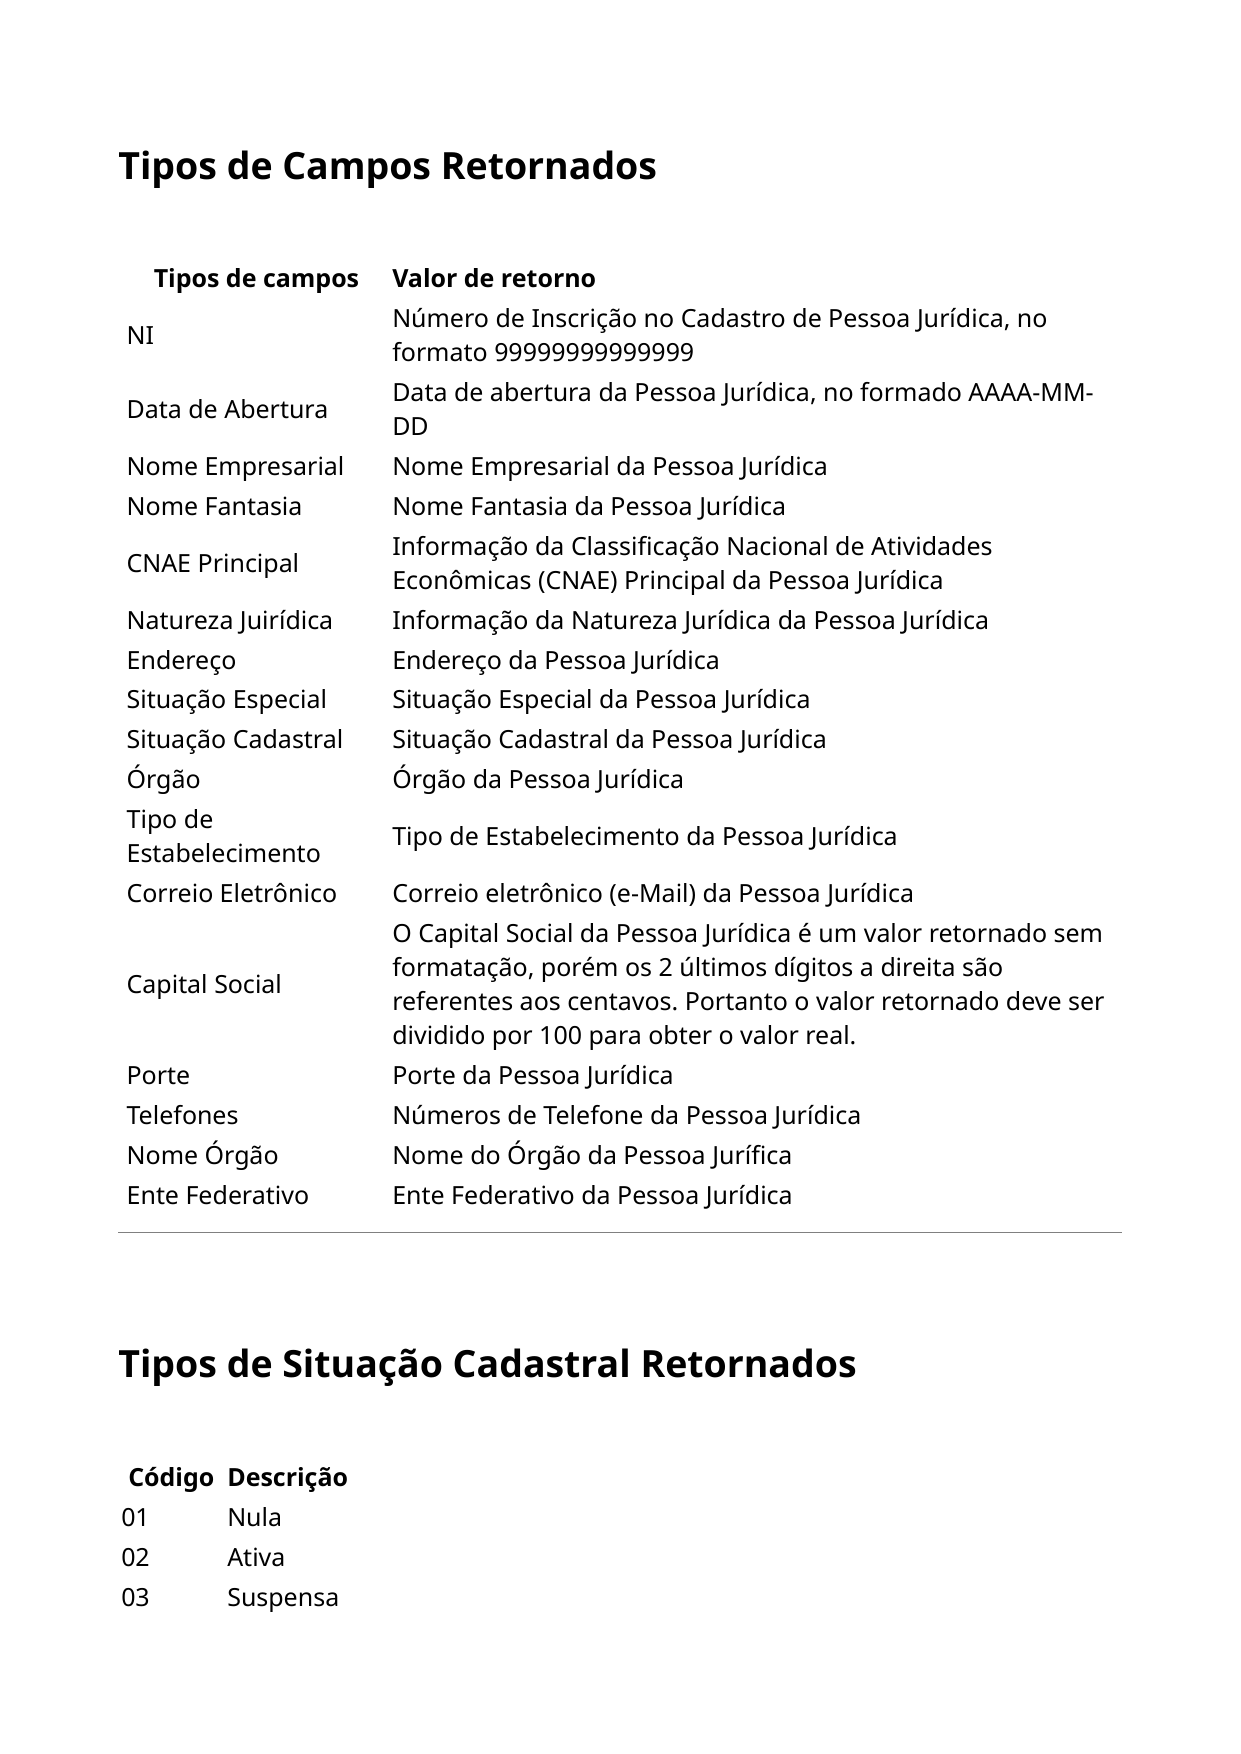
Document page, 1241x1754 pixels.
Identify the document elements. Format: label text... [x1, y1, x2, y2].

table_cell Capital Social [124, 913, 389, 1055]
table_cell Data de abertura da Pessoa Jurídica, no formado AAAA-MM-DD [389, 372, 1123, 446]
table_cell Informação da Classificação Nacional de Atividades Econômicas (CNAE) Principal da Pessoa Jurídica [389, 526, 1123, 599]
table_cell Nome Fantasia da Pessoa Jurídica [389, 486, 1123, 526]
table_cell Órgão da Pessoa Jurídica [389, 759, 1123, 799]
table_cell Ativa [224, 1536, 466, 1576]
table_cell NI [124, 298, 389, 372]
subtitle Tipos de Situação Cadastral Retornados [118, 1338, 1122, 1389]
table_cell Nula [224, 1496, 466, 1536]
table_cell Correio eletrônico (e-Mail) da Pessoa Jurídica [389, 873, 1123, 913]
table_cell Data de Abertura [124, 372, 389, 446]
table_header Código [118, 1457, 224, 1496]
table_cell Endereço [124, 639, 389, 679]
table_cell Suspensa [224, 1576, 466, 1616]
table_cell Nome Fantasia [124, 486, 389, 526]
table_cell Situação Especial da Pessoa Jurídica [389, 679, 1123, 719]
table_cell Telefones [124, 1095, 389, 1135]
table_cell Ente Federativo da Pessoa Jurídica [389, 1175, 1123, 1214]
table_cell Nome Órgão [124, 1135, 389, 1174]
table_cell Porte [124, 1055, 389, 1095]
table_cell Órgão [124, 759, 389, 799]
table_cell Nome do Órgão da Pessoa Jurífica [389, 1135, 1123, 1174]
table_header Valor de retorno [389, 258, 1123, 298]
table_cell Porte da Pessoa Jurídica [389, 1055, 1123, 1095]
table_cell Natureza Juirídica [124, 600, 389, 639]
table_cell Correio Eletrônico [124, 873, 389, 913]
table_cell Ente Federativo [124, 1175, 389, 1214]
table_cell Situação Cadastral [124, 719, 389, 759]
table_cell Número de Inscrição no Cadastro de Pessoa Jurídica, no formato 99999999999999 [389, 298, 1123, 372]
table_cell Endereço da Pessoa Jurídica [389, 639, 1123, 679]
table_cell 01 [118, 1496, 224, 1536]
table_cell Números de Telefone da Pessoa Jurídica [389, 1095, 1123, 1135]
table_cell Situação Cadastral da Pessoa Jurídica [389, 719, 1123, 759]
table_cell Informação da Natureza Jurídica da Pessoa Jurídica [389, 600, 1123, 639]
table_cell 02 [118, 1536, 224, 1576]
table_cell Tipo de Estabelecimento [124, 799, 389, 873]
table_cell Situação Especial [124, 679, 389, 719]
table_cell CNAE Principal [124, 526, 389, 599]
table_header Descrição [224, 1457, 466, 1496]
table_header Tipos de campos [124, 258, 389, 298]
table_cell Tipo de Estabelecimento da Pessoa Jurídica [389, 799, 1123, 873]
subtitle Tipos de Campos Retornados [118, 139, 1122, 190]
table_cell O Capital Social da Pessoa Jurídica é um valor retornado sem formatação, porém os 2 últimos dígitos a direita são referentes aos centavos. Portanto o valor retornado deve ser dividido por 100 para obter o valor real. [389, 913, 1123, 1055]
table_cell Nome Empresarial [124, 446, 389, 486]
table_cell 03 [118, 1576, 224, 1616]
table_cell Nome Empresarial da Pessoa Jurídica [389, 446, 1123, 486]
